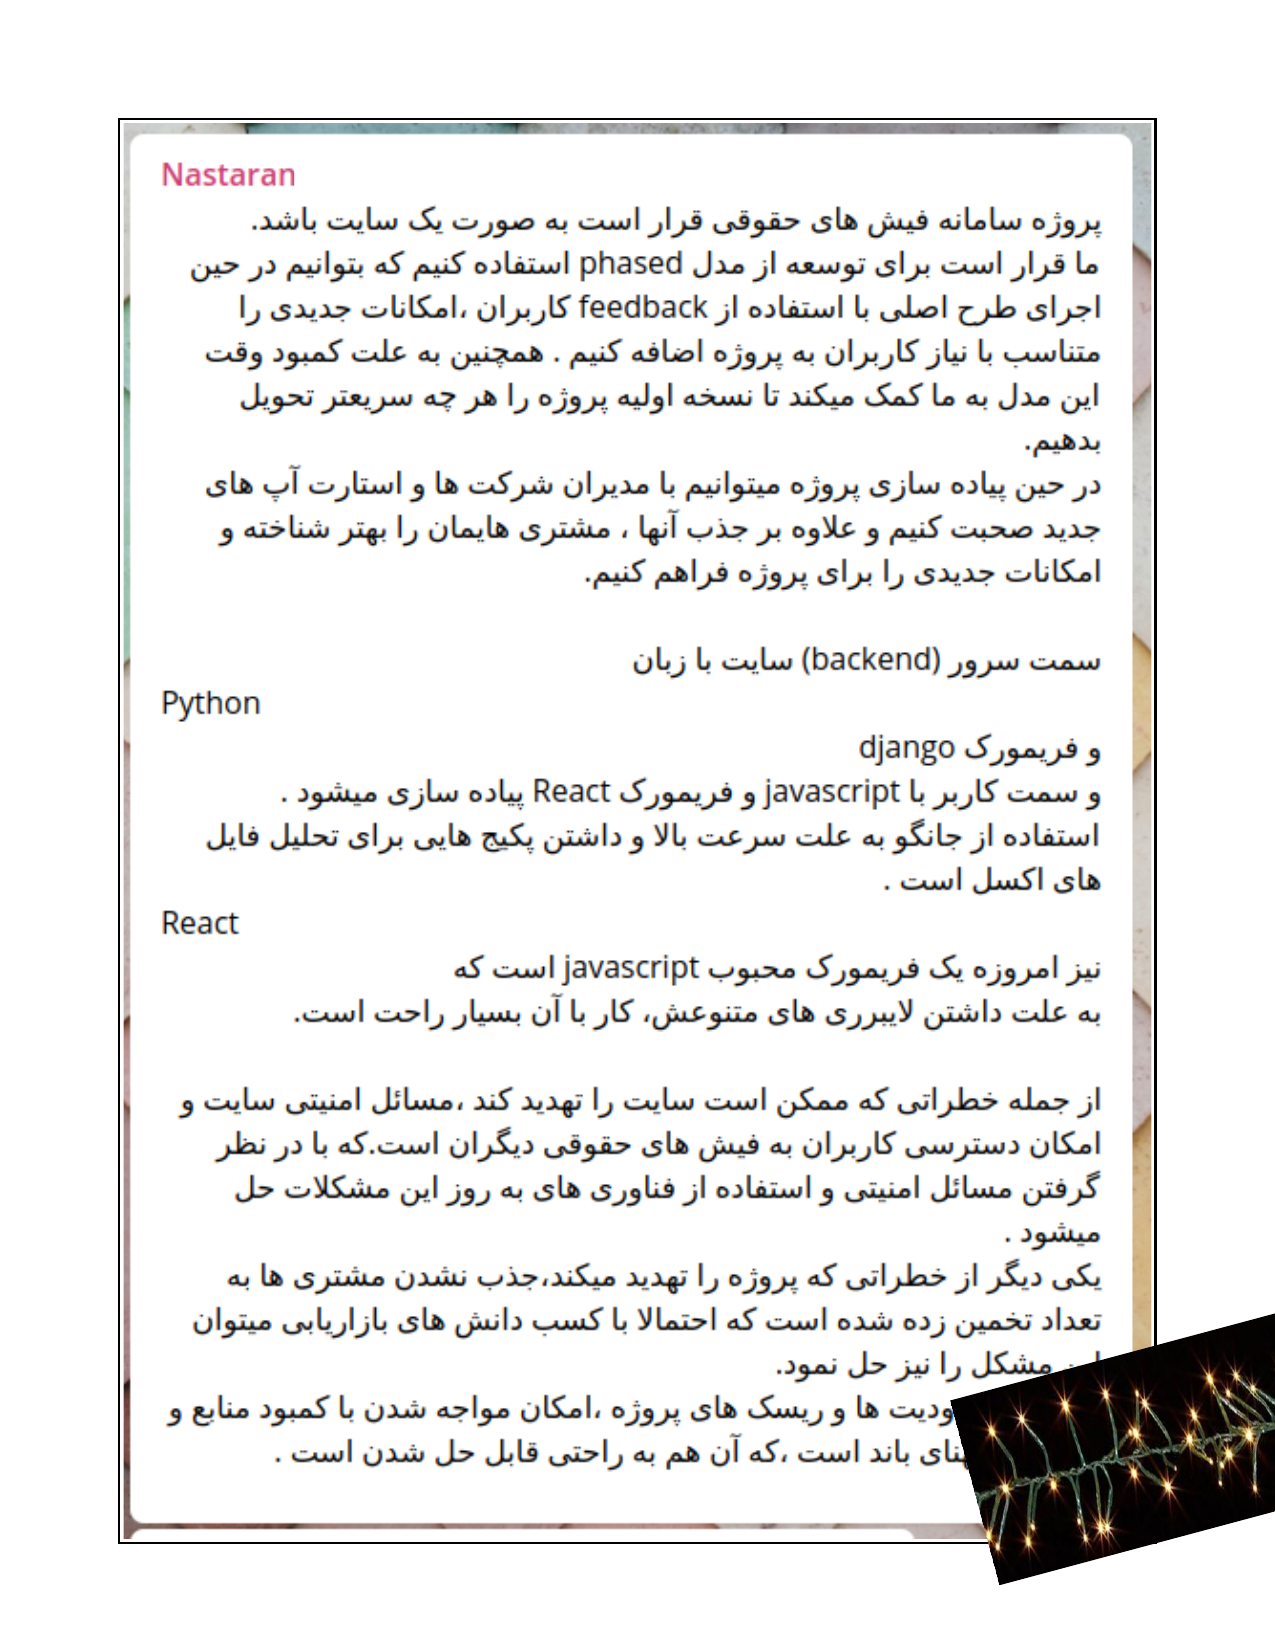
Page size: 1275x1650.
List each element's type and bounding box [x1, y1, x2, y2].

picture [123, 123, 1275, 1585]
